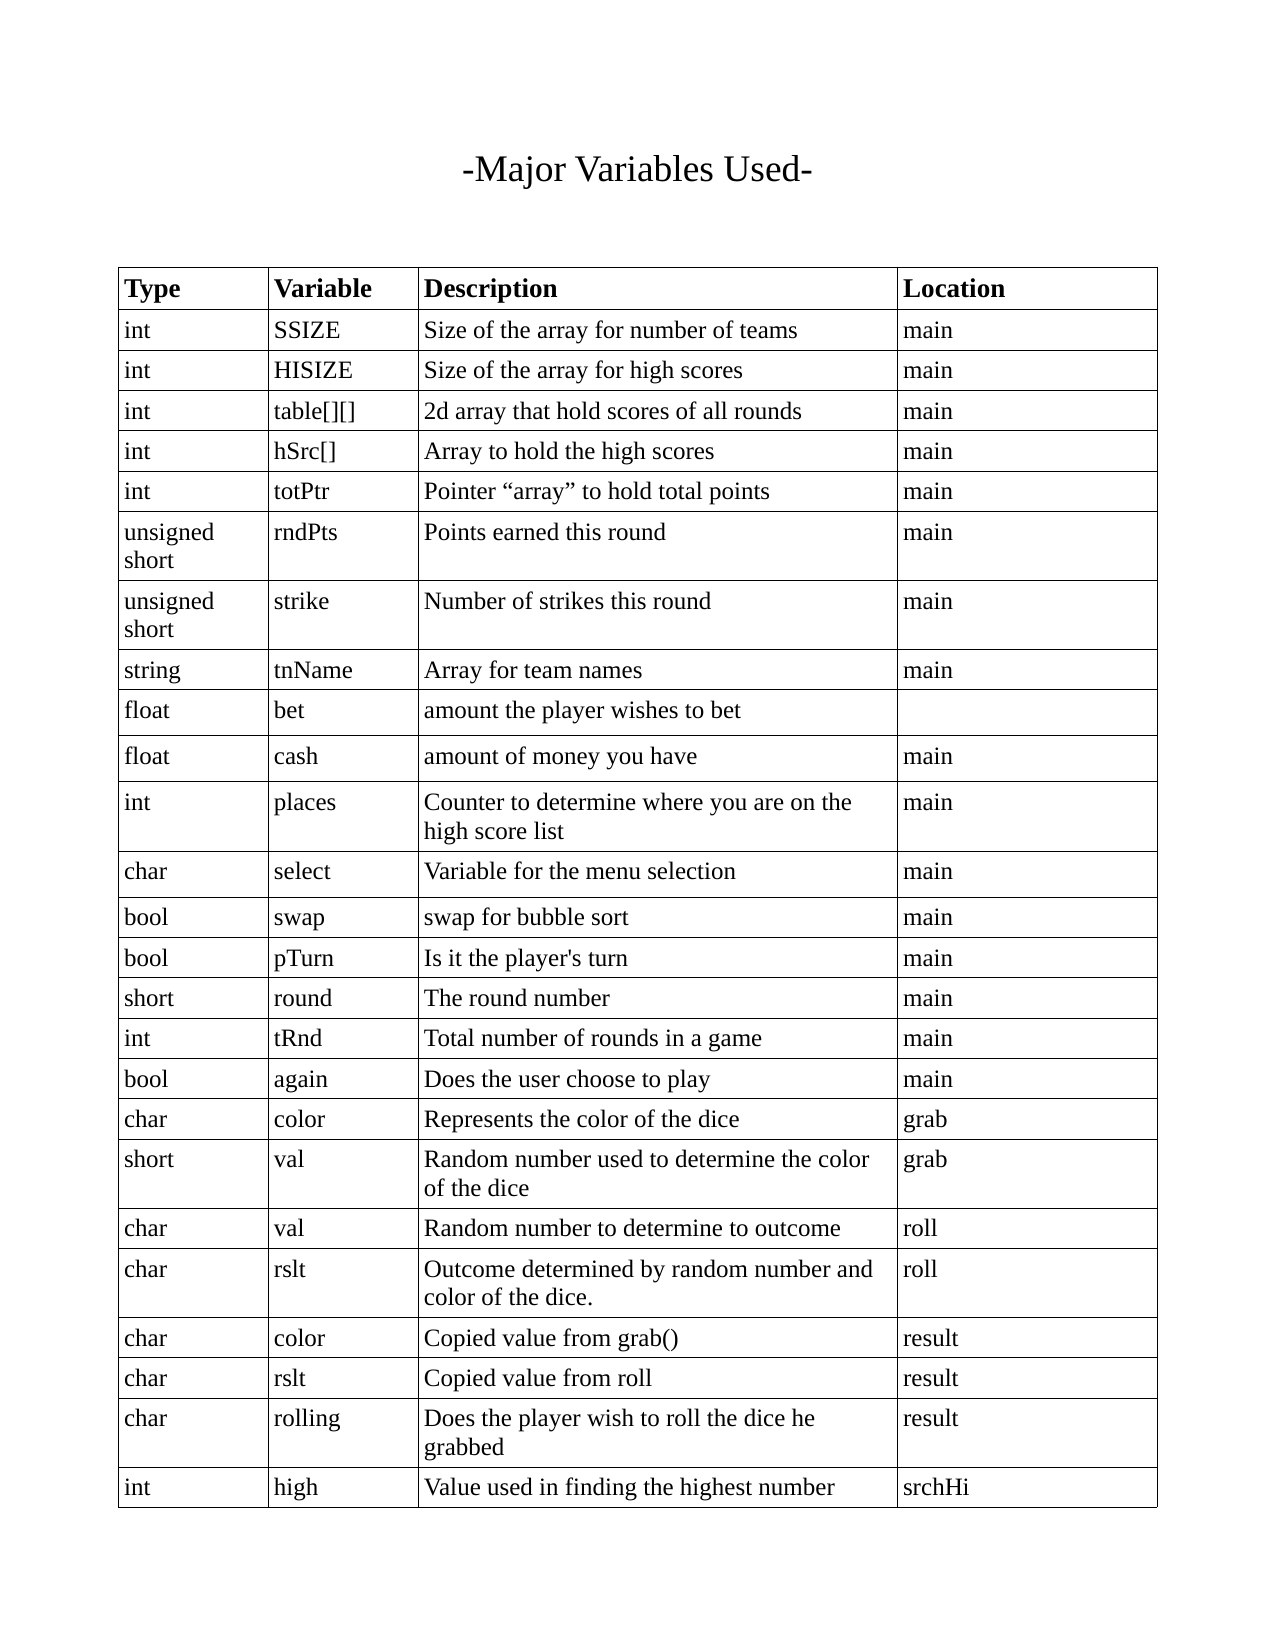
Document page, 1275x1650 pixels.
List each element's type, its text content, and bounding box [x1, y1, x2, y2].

table_cell rolling [269, 1399, 418, 1467]
table_cell tRnd [269, 1019, 418, 1058]
table_cell result [898, 1358, 1157, 1397]
table_cell Array to hold the high scores [419, 431, 897, 471]
table_cell char [119, 1399, 268, 1467]
table_cell Points earned this round [419, 512, 897, 580]
table_cell swap for bubble sort [419, 898, 897, 937]
table_cell main [898, 1059, 1157, 1098]
table_cell grab [898, 1099, 1157, 1138]
table_cell hSrc[] [269, 431, 418, 471]
table_cell main [898, 650, 1157, 689]
table_cell char [119, 1209, 268, 1248]
table_cell int [119, 472, 268, 511]
table_cell Number of strikes this round [419, 581, 897, 649]
table_cell Copied value from roll [419, 1358, 897, 1397]
table_cell main [898, 782, 1157, 851]
table_cell main [898, 512, 1157, 580]
table_cell string [119, 650, 268, 689]
table_cell float [119, 736, 268, 781]
table_cell srchHi [898, 1468, 1157, 1507]
table_cell Variable for the menu selection [419, 852, 897, 897]
table_cell main [898, 938, 1157, 977]
table_cell main [898, 310, 1157, 350]
table_cell main [898, 472, 1157, 511]
table_cell Random number used to determine the color of the dice [419, 1140, 897, 1207]
table_cell val [269, 1140, 418, 1207]
table_cell float [119, 690, 268, 735]
table_cell bool [119, 1059, 268, 1098]
table_cell Random number to determine to outcome [419, 1209, 897, 1248]
table_cell color [269, 1318, 418, 1357]
table_cell int [119, 310, 268, 350]
table_cell color [269, 1099, 418, 1138]
table_cell main [898, 581, 1157, 649]
table_cell Pointer “array” to hold total points [419, 472, 897, 511]
table_cell main [898, 978, 1157, 1017]
table_cell int [119, 431, 268, 471]
table_cell cash [269, 736, 418, 781]
table_cell roll [898, 1249, 1157, 1317]
table_cell main [898, 351, 1157, 390]
table_cell amount the player wishes to bet [419, 690, 897, 735]
table_cell tnName [269, 650, 418, 689]
text -Major Variables Used- [118, 147, 1157, 190]
table_cell Total number of rounds in a game [419, 1019, 897, 1058]
table_cell grab [898, 1140, 1157, 1207]
table_header Description [419, 268, 897, 309]
table_cell Does the user choose to play [419, 1059, 897, 1098]
table_cell short [119, 1140, 268, 1207]
table_header Variable [269, 268, 418, 309]
table_cell Is it the player's turn [419, 938, 897, 977]
table_header Type [119, 268, 268, 309]
table_cell Array for team names [419, 650, 897, 689]
table_cell strike [269, 581, 418, 649]
table_cell main [898, 1019, 1157, 1058]
table_cell Size of the array for high scores [419, 351, 897, 390]
table_cell [898, 690, 1157, 735]
table_cell main [898, 736, 1157, 781]
table_cell Represents the color of the dice [419, 1099, 897, 1138]
table_cell rslt [269, 1249, 418, 1317]
table_cell val [269, 1209, 418, 1248]
table_cell round [269, 978, 418, 1017]
table_cell int [119, 1019, 268, 1058]
table_cell SSIZE [269, 310, 418, 350]
table_cell char [119, 1318, 268, 1357]
table_cell roll [898, 1209, 1157, 1248]
table_cell result [898, 1399, 1157, 1467]
table_cell again [269, 1059, 418, 1098]
table_cell char [119, 1358, 268, 1397]
table_cell rndPts [269, 512, 418, 580]
table_cell Outcome determined by random number and color of the dice. [419, 1249, 897, 1317]
table_cell places [269, 782, 418, 851]
table_cell result [898, 1318, 1157, 1357]
table_cell Size of the array for number of teams [419, 310, 897, 350]
table_cell unsigned short [119, 581, 268, 649]
table_cell Counter to determine where you are on the high score list [419, 782, 897, 851]
table_cell int [119, 351, 268, 390]
table_header Location [898, 268, 1157, 309]
table_cell main [898, 852, 1157, 897]
table_cell char [119, 852, 268, 897]
table_cell int [119, 1468, 268, 1507]
table_cell Copied value from grab() [419, 1318, 897, 1357]
table_cell bool [119, 938, 268, 977]
table_cell rslt [269, 1358, 418, 1397]
table_cell main [898, 391, 1157, 430]
table_cell select [269, 852, 418, 897]
table_cell 2d array that hold scores of all rounds [419, 391, 897, 430]
table_cell int [119, 782, 268, 851]
table_cell main [898, 431, 1157, 471]
table_cell Does the player wish to roll the dice he grabbed [419, 1399, 897, 1467]
table_cell char [119, 1099, 268, 1138]
table_cell totPtr [269, 472, 418, 511]
table_cell short [119, 978, 268, 1017]
table_cell amount of money you have [419, 736, 897, 781]
table_cell pTurn [269, 938, 418, 977]
table_cell Value used in finding the highest number [419, 1468, 897, 1507]
table_cell high [269, 1468, 418, 1507]
table_cell bet [269, 690, 418, 735]
table_cell swap [269, 898, 418, 937]
table_cell bool [119, 898, 268, 937]
table_cell main [898, 898, 1157, 937]
table_cell char [119, 1249, 268, 1317]
table_cell table[][] [269, 391, 418, 430]
table_cell int [119, 391, 268, 430]
table_cell unsigned short [119, 512, 268, 580]
table_cell The round number [419, 978, 897, 1017]
table_cell HISIZE [269, 351, 418, 390]
